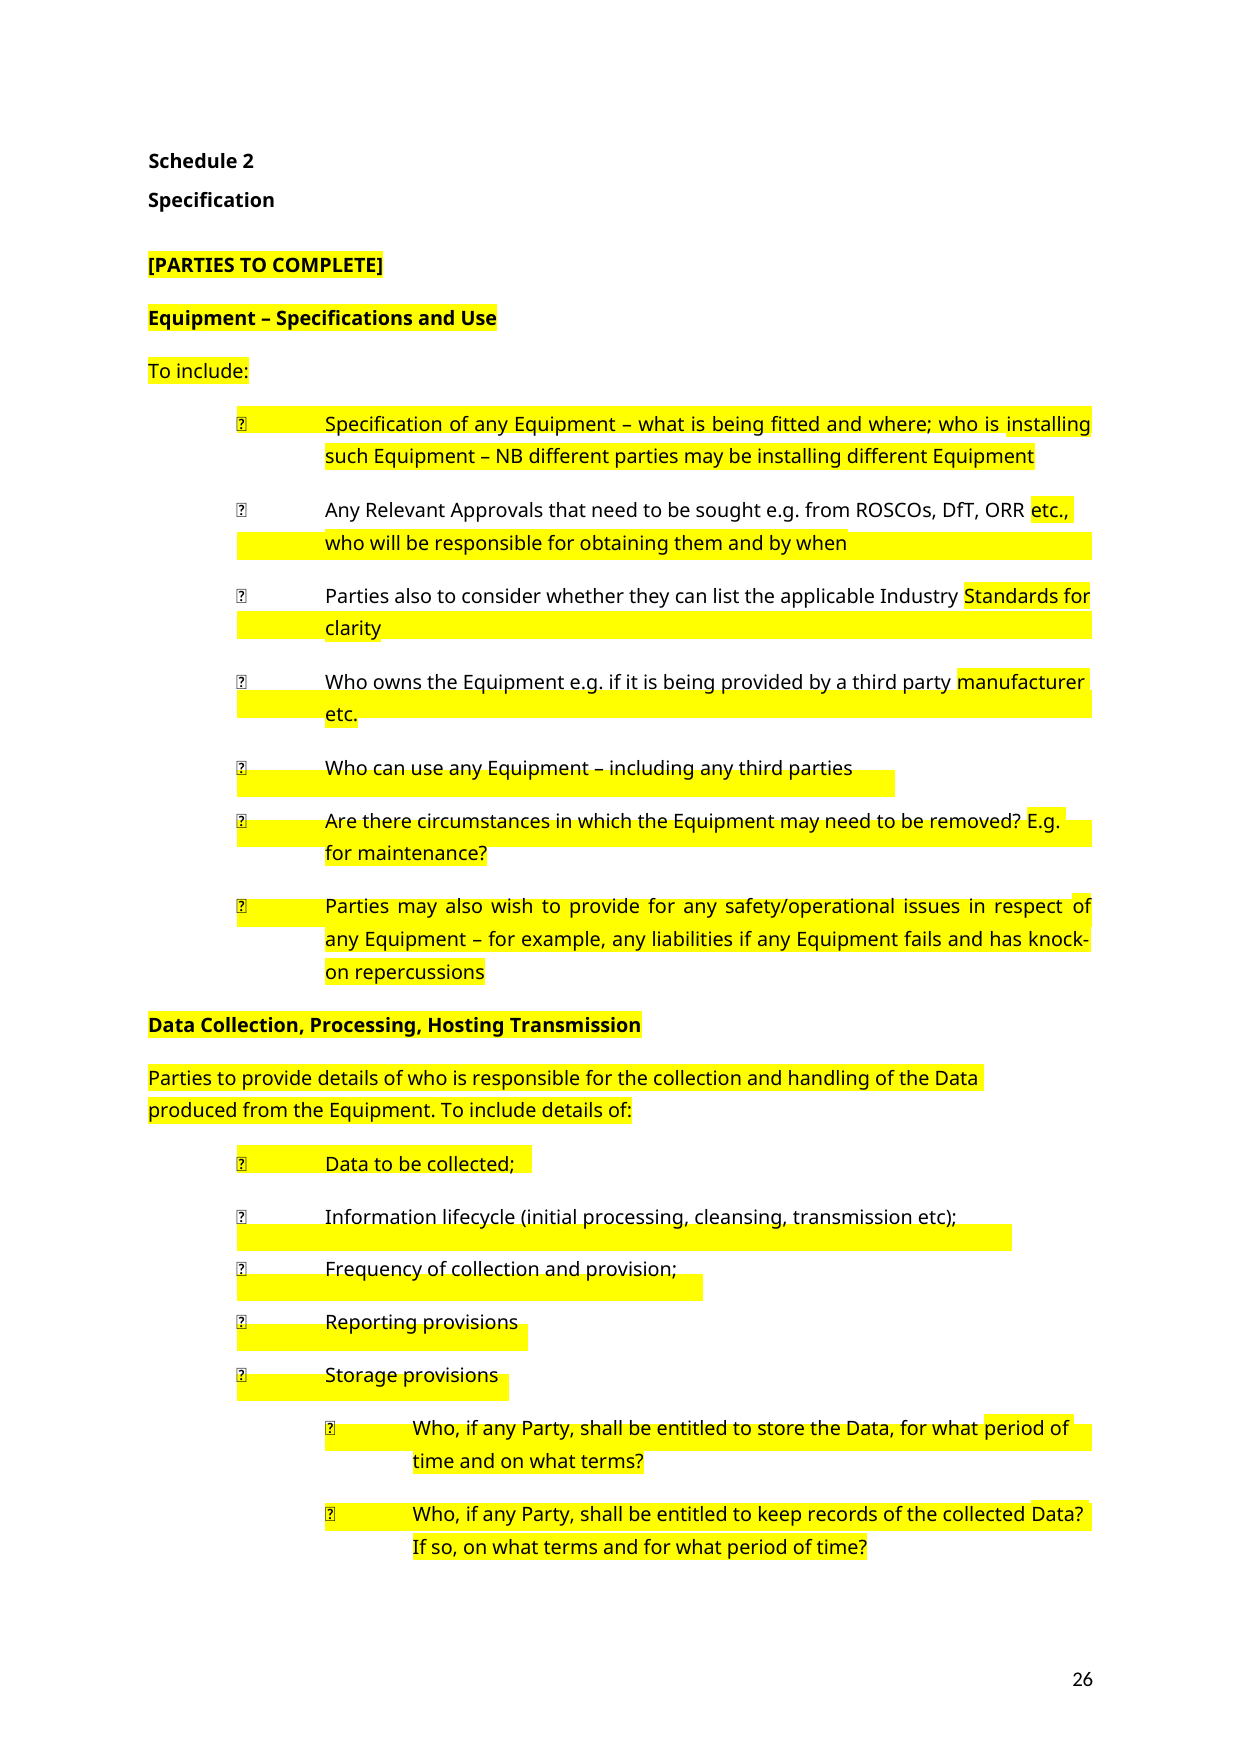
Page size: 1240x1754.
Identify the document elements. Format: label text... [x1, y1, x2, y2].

text Data Collection, Processing, Hosting Transmission [148, 1011, 1093, 1038]
list Are there circumstances in which the Equipment may need to be removed? E.g. for maintenance? [236, 849, 1091, 866]
list Parties also to consider whether they can list the applicable Industry Standards for clarity [236, 582, 1093, 610]
list Who, if any Party, shall be entitled to keep records of the collected Data? If so, on what terms and for what period of time? [325, 1532, 1091, 1560]
text [PARTIES TO COMPLETE] [148, 251, 1093, 278]
list Data to be collected; [236, 1150, 1093, 1177]
list Who can use any Equipment – including any third parties [236, 754, 1093, 781]
list Who owns the Equipment e.g. if it is being provided by a third party manufacturer etc. [236, 720, 1091, 728]
text To include: [148, 357, 1093, 384]
text Parties to provide details of who is responsible for the collection and handling of the Data produced from the Equipment. To include details of: [148, 1064, 1037, 1124]
subtitle Schedule 2 [148, 147, 1093, 174]
list Who, if any Party, shall be entitled to store the Data, for what period of time and on what terms? [325, 1453, 1091, 1474]
list Storage provisions [236, 1361, 1093, 1388]
list Frequency of collection and provision; [236, 1256, 1093, 1283]
text Specification [148, 187, 1093, 213]
list Reporting provisions [236, 1308, 1093, 1336]
list Are there circumstances in which the Equipment may need to be removed? E.g. for maintenance? [236, 807, 1091, 818]
list Who, if any Party, shall be entitled to store the Data, for what period of time and on what terms? [325, 1414, 1091, 1422]
list Parties may also wish to provide for any safety/operational issues in respect of any Equipment – for example, any liabilities if any Equipment fails and has knock-on repercussions [236, 928, 1091, 985]
list Information lifecycle (initial processing, cleansing, transmission etc); [236, 1203, 1093, 1230]
list Any Relevant Approvals that need to be sought e.g. from ROSCOs, DfT, ORR etc., who will be responsible for obtaining them and by when [236, 496, 1091, 531]
list Who owns the Equipment e.g. if it is being provided by a third party manufacturer etc. [236, 668, 1091, 689]
text Equipment – Specifications and Use [148, 304, 1093, 331]
list Specification of any Equipment – what is being fitted and where; who is installing such Equipment – NB different parties may be installing different Equipment [236, 435, 1091, 470]
